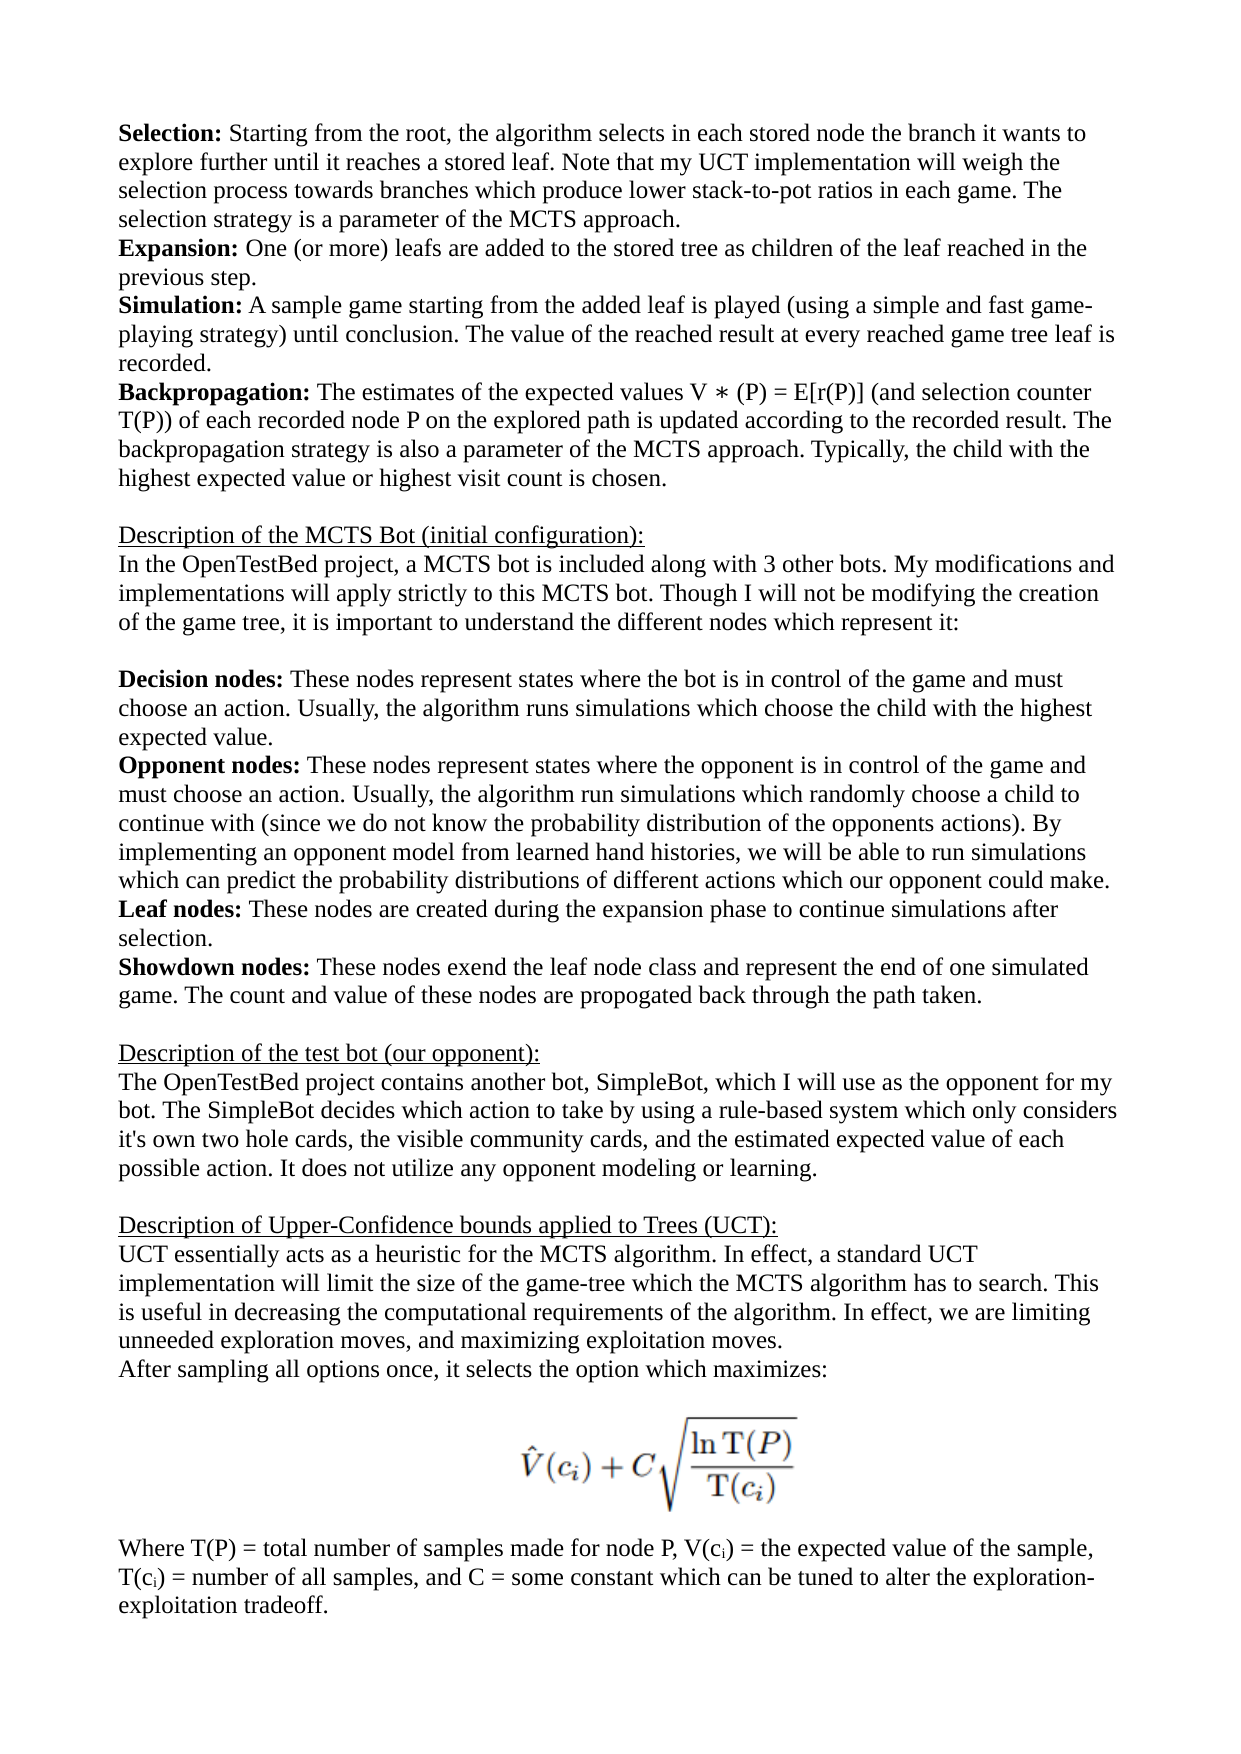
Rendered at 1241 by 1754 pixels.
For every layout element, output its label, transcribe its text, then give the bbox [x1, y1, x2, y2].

text UCT essentially acts as a heuristic for the MCTS algorithm. In effect, a standard UCT implementation will limit the size of the game-tree which the MCTS algorithm has to search. This is useful in decreasing the computational requirements of the algorithm. In effect, we are limiting unneeded exploration moves, and maximizing exploitation moves. [118, 1239, 1122, 1354]
text Backpropagation: The estimates of the expected values V ∗ (P) = E[r(P)] (and selection counter T(P)) of each recorded node P on the explored path is updated according to the recorded result. The backpropagation strategy is also a parameter of the MCTS approach. Typically, the child with the highest expected value or highest visit count is chosen. [118, 377, 1122, 492]
picture [134, 1383, 1106, 1534]
text Decision nodes: These nodes represent states where the bot is in control of the game and must choose an action. Usually, the algorithm runs simulations which choose the child with the highest expected value. [118, 664, 1122, 751]
text Where T(P) = total number of samples made for node P, V(ci) = the expected value of the sample, T(ci) = number of all samples, and C = some constant which can be tuned to alter the exploration-exploitation tradeoff. [118, 1383, 1122, 1619]
text Description of the MCTS Bot (initial configuration): [118, 521, 1122, 549]
text The OpenTestBed project contains another bot, SimpleBot, which I will use as the opponent for my bot. The SimpleBot decides which action to take by using a rule-based system which only considers it's own two hole cards, the visible community cards, and the estimated expected value of each possible action. It does not utilize any opponent modeling or learning. [118, 1067, 1122, 1182]
text Description of the test bot (our opponent): [118, 1038, 1122, 1067]
text Selection: Starting from the root, the algorithm selects in each stored node the branch it wants to explore further until it reaches a stored leaf. Note that my UCT implementation will weigh the selection process towards branches which produce lower stack-to-pot ratios in each game. The selection strategy is a parameter of the MCTS approach. [118, 118, 1122, 233]
text Showdown nodes: These nodes exend the leaf node class and represent the end of one simulated game. The count and value of these nodes are propogated back through the path taken. [118, 952, 1122, 1009]
text Expansion: One (or more) leafs are added to the stored tree as children of the leaf reached in the previous step. [118, 233, 1122, 291]
text Leaf nodes: These nodes are created during the expansion phase to continue simulations after selection. [118, 894, 1122, 952]
text In the OpenTestBed project, a MCTS bot is included along with 3 other bots. My modifications and implementations will apply strictly to this MCTS bot. Though I will not be modifying the creation of the game tree, it is important to understand the different nodes which represent it: [118, 549, 1122, 636]
text Simulation: A sample game starting from the added leaf is played (using a simple and fast game-playing strategy) until conclusion. The value of the reached result at every reached game tree leaf is recorded. [118, 291, 1122, 377]
text Opponent nodes: These nodes represent states where the opponent is in control of the game and must choose an action. Usually, the algorithm run simulations which randomly choose a child to continue with (since we do not know the probability distribution of the opponents actions). By implementing an opponent model from learned hand histories, we will be able to run simulations which can predict the probability distributions of different actions which our opponent could make. [118, 751, 1122, 894]
text Description of Upper-Confidence bounds applied to Trees (UCT): [118, 1211, 1122, 1239]
text After sampling all options once, it selects the option which maximizes: [118, 1354, 1122, 1383]
